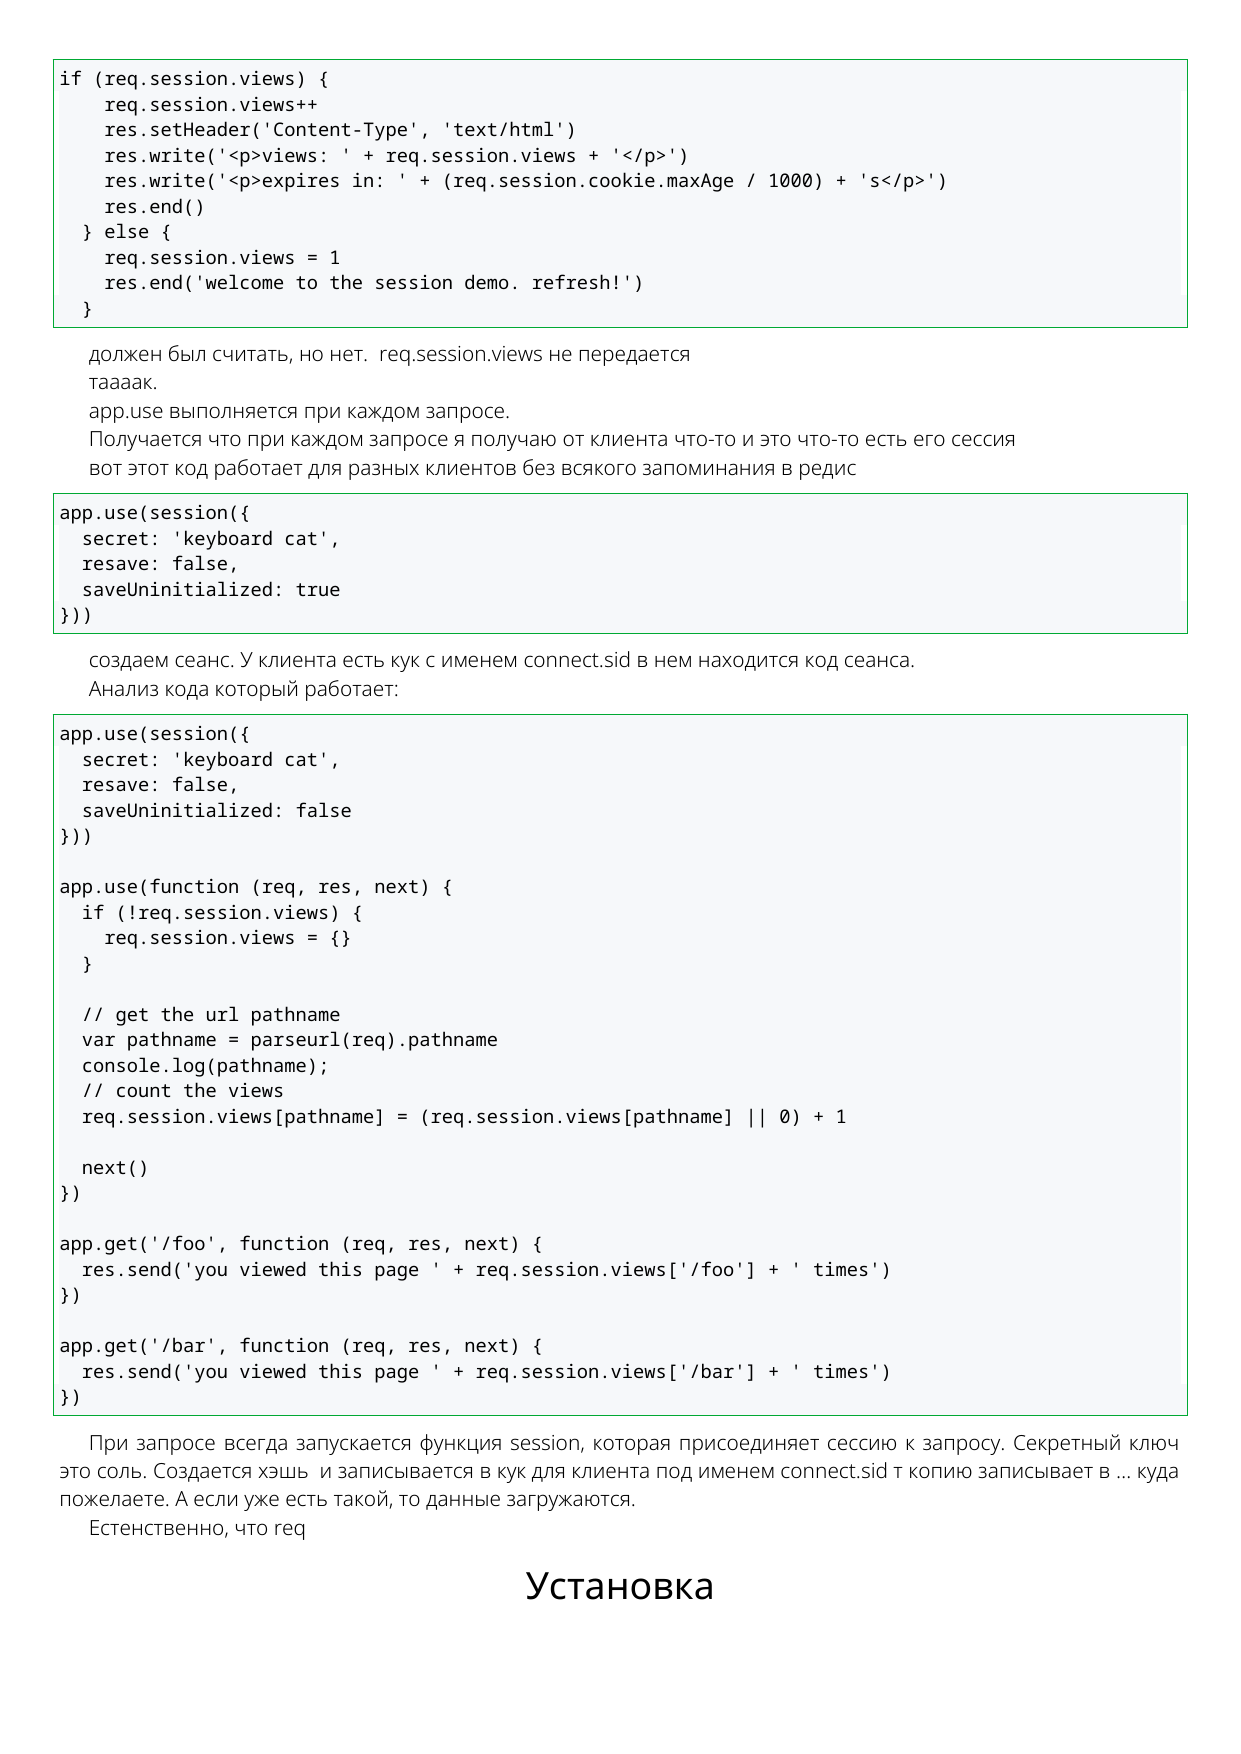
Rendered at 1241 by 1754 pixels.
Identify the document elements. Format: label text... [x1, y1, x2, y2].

text req.session.views[pathname] = (req.session.views[pathname] || 0) + 1 [59, 1103, 1181, 1129]
text secret: 'keyboard cat', [59, 525, 1181, 550]
text app.use(session({ [54, 715, 1187, 746]
text должен был считать, но нет. req.session.views не передается [59, 339, 1181, 367]
text создаем сеанс. У клиента есть кук с именем connect.sid в нем находится код сеанса. [59, 645, 1181, 674]
text } [54, 289, 1187, 327]
text Естенственно, что req [59, 1513, 1181, 1541]
text }) [59, 1180, 1181, 1205]
text saveUninitialized: true [59, 576, 1181, 595]
text res.write('<p>expires in: ' + (req.session.cookie.maxAge / 1000) + 's</p>') [59, 168, 1181, 193]
text app.use выполняется при каждом запросе. [59, 396, 1181, 424]
text console.log(pathname); [59, 1052, 1181, 1078]
text if (req.session.views) { [54, 60, 1187, 91]
text })) [59, 822, 1181, 848]
subtitle Установка [59, 1559, 1181, 1610]
text req.session.views++ [59, 91, 1181, 117]
text app.use(session({ [54, 494, 1187, 525]
text })) [54, 595, 1187, 633]
text var pathname = parseurl(req).pathname [59, 1027, 1181, 1052]
text res.send('you viewed this page ' + req.session.views['/foo'] + ' times') [59, 1256, 1181, 1282]
text res.setHeader('Content-Type', 'text/html') [59, 117, 1181, 142]
text app.get('/foo', function (req, res, next) { [59, 1231, 1181, 1256]
text вот этот код работает для разных клиентов без всякого запоминания в редис [59, 453, 1181, 481]
text req.session.views = 1 [59, 244, 1181, 270]
text }) [54, 1377, 1187, 1415]
text таааак. [59, 367, 1181, 396]
text }) [59, 1282, 1181, 1307]
text app.get('/bar', function (req, res, next) { [59, 1333, 1181, 1358]
text app.use(function (req, res, next) { [59, 873, 1181, 899]
text Анализ кода который работает: [59, 674, 1181, 702]
text res.send('you viewed this page ' + req.session.views['/bar'] + ' times') [59, 1358, 1181, 1377]
text resave: false, [59, 550, 1181, 576]
text next() [59, 1154, 1181, 1180]
text Получается что при каждом запросе я получаю от клиента что-то и это что-то есть его сессия [59, 424, 1181, 453]
text req.session.views = {} [59, 924, 1181, 950]
text } else { [59, 219, 1181, 244]
text res.end() [59, 193, 1181, 219]
text saveUninitialized: false [59, 797, 1181, 822]
text secret: 'keyboard cat', [59, 746, 1181, 771]
text // count the views [59, 1078, 1181, 1103]
text if (!req.session.views) { [59, 899, 1181, 924]
text При запросе всегда запускается функция session, которая присоединяет сессию к запросу. Секретный ключ это соль. Создается хэшь и записывается в кук для клиента под именем connect.sid т копию записывает в … куда пожелаете. А если уже есть такой, то данные загружаются. [59, 1428, 1181, 1513]
text res.end('welcome to the session demo. refresh!') [59, 270, 1181, 289]
text resave: false, [59, 771, 1181, 797]
text // get the url pathname [59, 1001, 1181, 1027]
text } [59, 950, 1181, 976]
text res.write('<p>views: ' + req.session.views + '</p>') [59, 142, 1181, 168]
